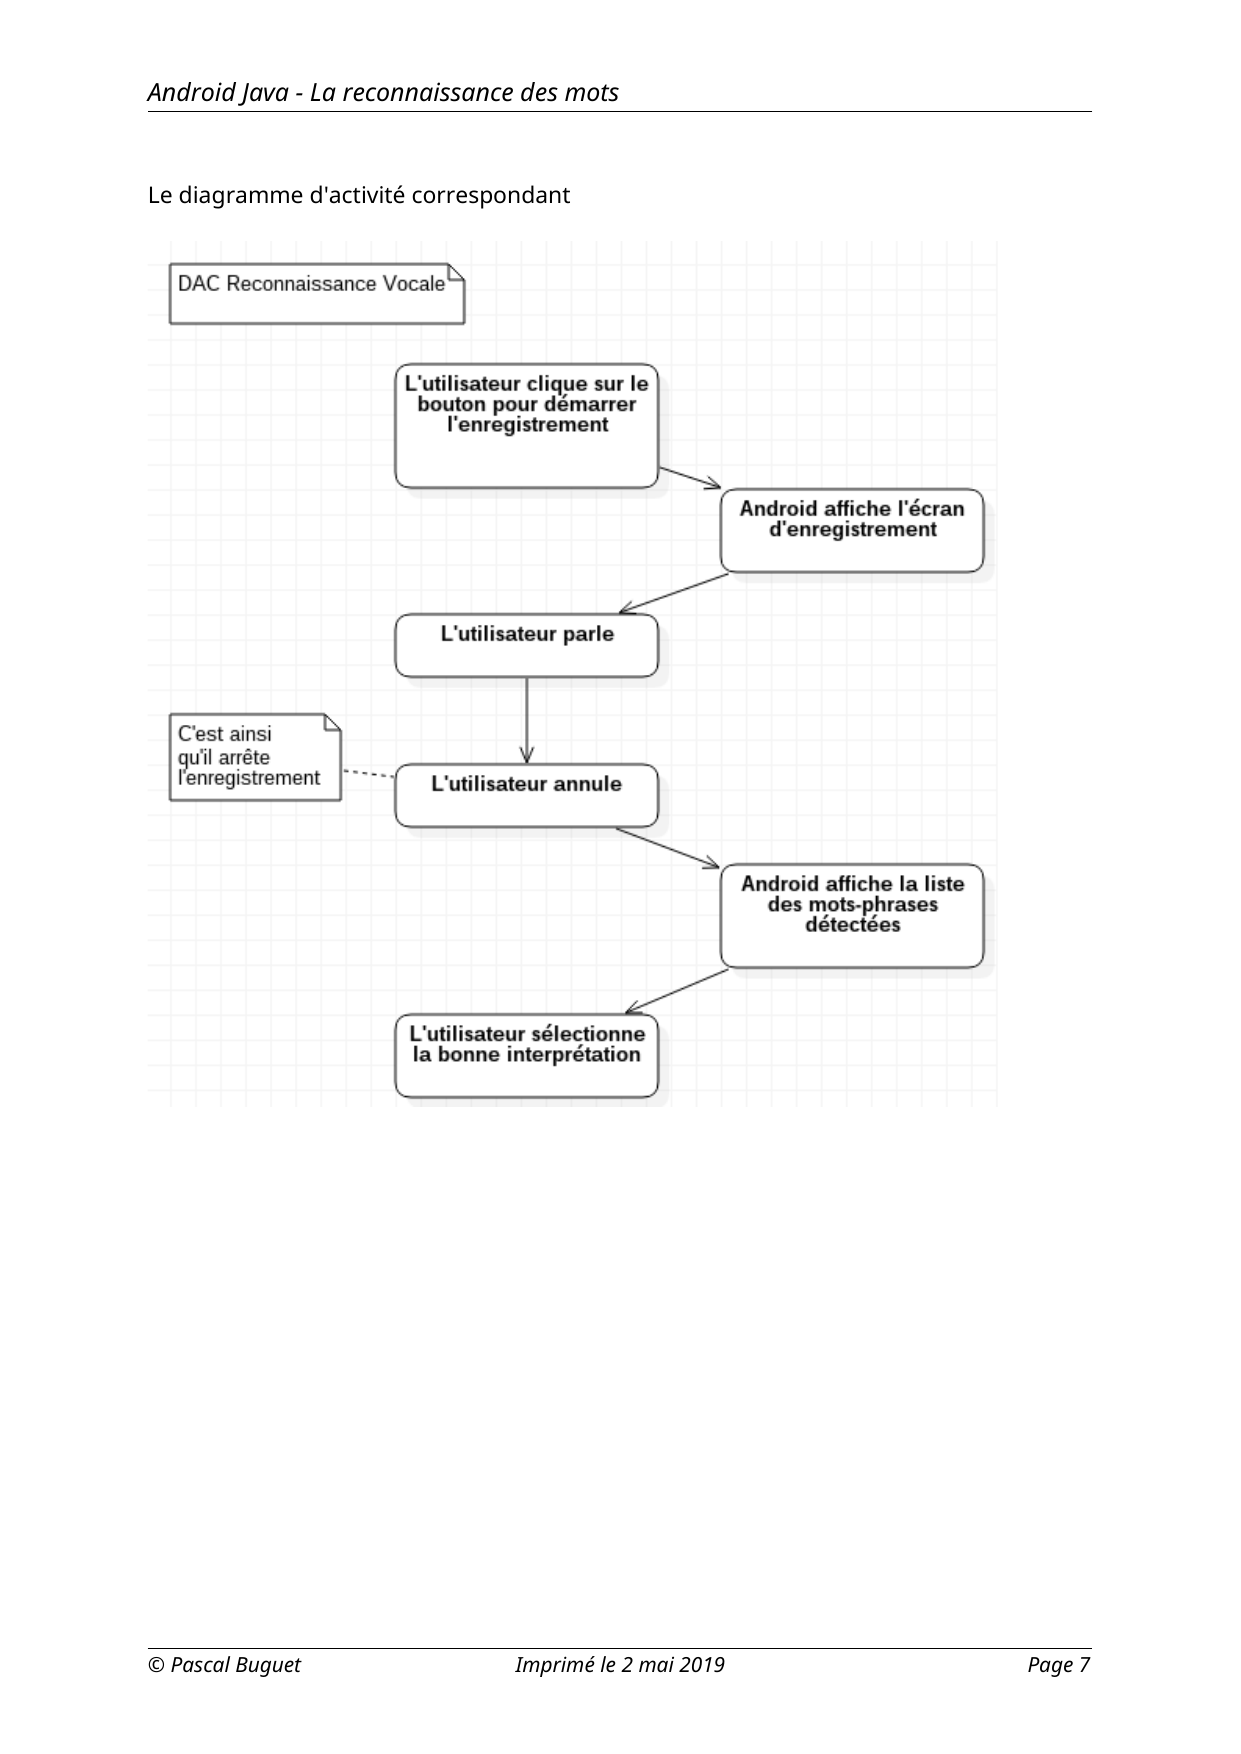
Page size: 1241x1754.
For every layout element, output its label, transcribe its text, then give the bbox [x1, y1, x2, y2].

picture [147, 241, 998, 1107]
text Le diagramme d'activité correspondant [148, 179, 1092, 210]
